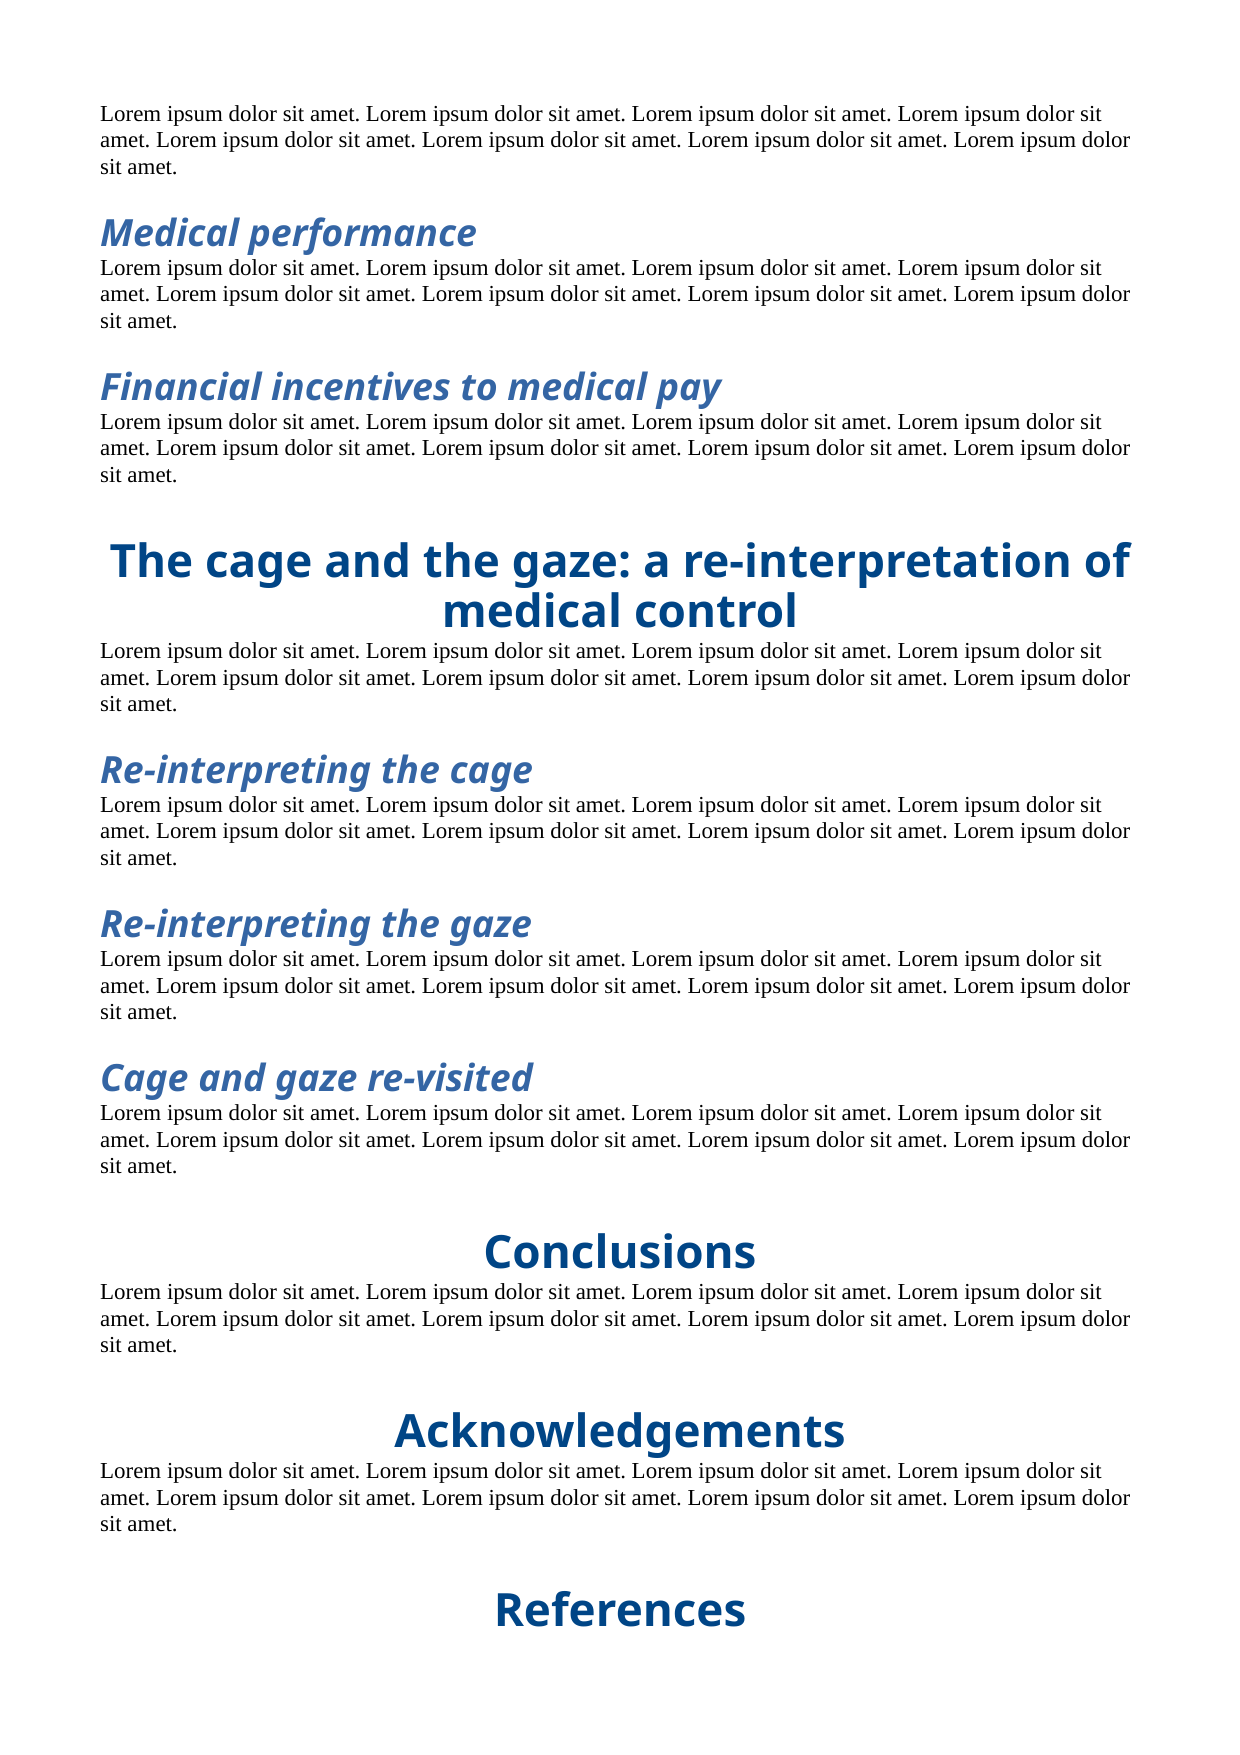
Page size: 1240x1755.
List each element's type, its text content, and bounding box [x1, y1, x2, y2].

subtitle References [100, 1587, 1139, 1637]
text Lorem ipsum dolor sit amet. Lorem ipsum dolor sit amet. Lorem ipsum dolor sit amet. Lorem ipsum dolor sit amet. Lorem ipsum dolor sit amet. Lorem ipsum dolor sit amet. Lorem ipsum dolor sit amet. Lorem ipsum dolor sit amet. [100, 100, 1139, 179]
text Lorem ipsum dolor sit amet. Lorem ipsum dolor sit amet. Lorem ipsum dolor sit amet. Lorem ipsum dolor sit amet. Lorem ipsum dolor sit amet. Lorem ipsum dolor sit amet. Lorem ipsum dolor sit amet. Lorem ipsum dolor sit amet. [100, 254, 1139, 333]
subtitle Acknowledgements [100, 1407, 1139, 1457]
subtitle Cage and gaze re-visited [100, 1062, 1139, 1099]
text Lorem ipsum dolor sit amet. Lorem ipsum dolor sit amet. Lorem ipsum dolor sit amet. Lorem ipsum dolor sit amet. Lorem ipsum dolor sit amet. Lorem ipsum dolor sit amet. Lorem ipsum dolor sit amet. Lorem ipsum dolor sit amet. [100, 1278, 1139, 1357]
text Lorem ipsum dolor sit amet. Lorem ipsum dolor sit amet. Lorem ipsum dolor sit amet. Lorem ipsum dolor sit amet. Lorem ipsum dolor sit amet. Lorem ipsum dolor sit amet. Lorem ipsum dolor sit amet. Lorem ipsum dolor sit amet. [100, 1099, 1139, 1178]
text Lorem ipsum dolor sit amet. Lorem ipsum dolor sit amet. Lorem ipsum dolor sit amet. Lorem ipsum dolor sit amet. Lorem ipsum dolor sit amet. Lorem ipsum dolor sit amet. Lorem ipsum dolor sit amet. Lorem ipsum dolor sit amet. [100, 408, 1139, 487]
subtitle Medical performance [100, 217, 319, 254]
text Lorem ipsum dolor sit amet. Lorem ipsum dolor sit amet. Lorem ipsum dolor sit amet. Lorem ipsum dolor sit amet. Lorem ipsum dolor sit amet. Lorem ipsum dolor sit amet. Lorem ipsum dolor sit amet. Lorem ipsum dolor sit amet. [100, 791, 1139, 870]
subtitle Medical performance [311, 217, 1139, 254]
subtitle The cage and the gaze: a re-interpretation of medical control [100, 537, 1139, 637]
subtitle Re-interpreting the gaze [100, 908, 1139, 945]
text Lorem ipsum dolor sit amet. Lorem ipsum dolor sit amet. Lorem ipsum dolor sit amet. Lorem ipsum dolor sit amet. Lorem ipsum dolor sit amet. Lorem ipsum dolor sit amet. Lorem ipsum dolor sit amet. Lorem ipsum dolor sit amet. [100, 637, 1139, 716]
subtitle Conclusions [100, 1228, 1139, 1278]
subtitle Re-interpreting the cage [100, 754, 1139, 791]
text Lorem ipsum dolor sit amet. Lorem ipsum dolor sit amet. Lorem ipsum dolor sit amet. Lorem ipsum dolor sit amet. Lorem ipsum dolor sit amet. Lorem ipsum dolor sit amet. Lorem ipsum dolor sit amet. Lorem ipsum dolor sit amet. [100, 945, 1139, 1024]
subtitle Financial incentives to medical pay [100, 371, 1139, 408]
text Lorem ipsum dolor sit amet. Lorem ipsum dolor sit amet. Lorem ipsum dolor sit amet. Lorem ipsum dolor sit amet. Lorem ipsum dolor sit amet. Lorem ipsum dolor sit amet. Lorem ipsum dolor sit amet. Lorem ipsum dolor sit amet. [100, 1457, 1139, 1537]
